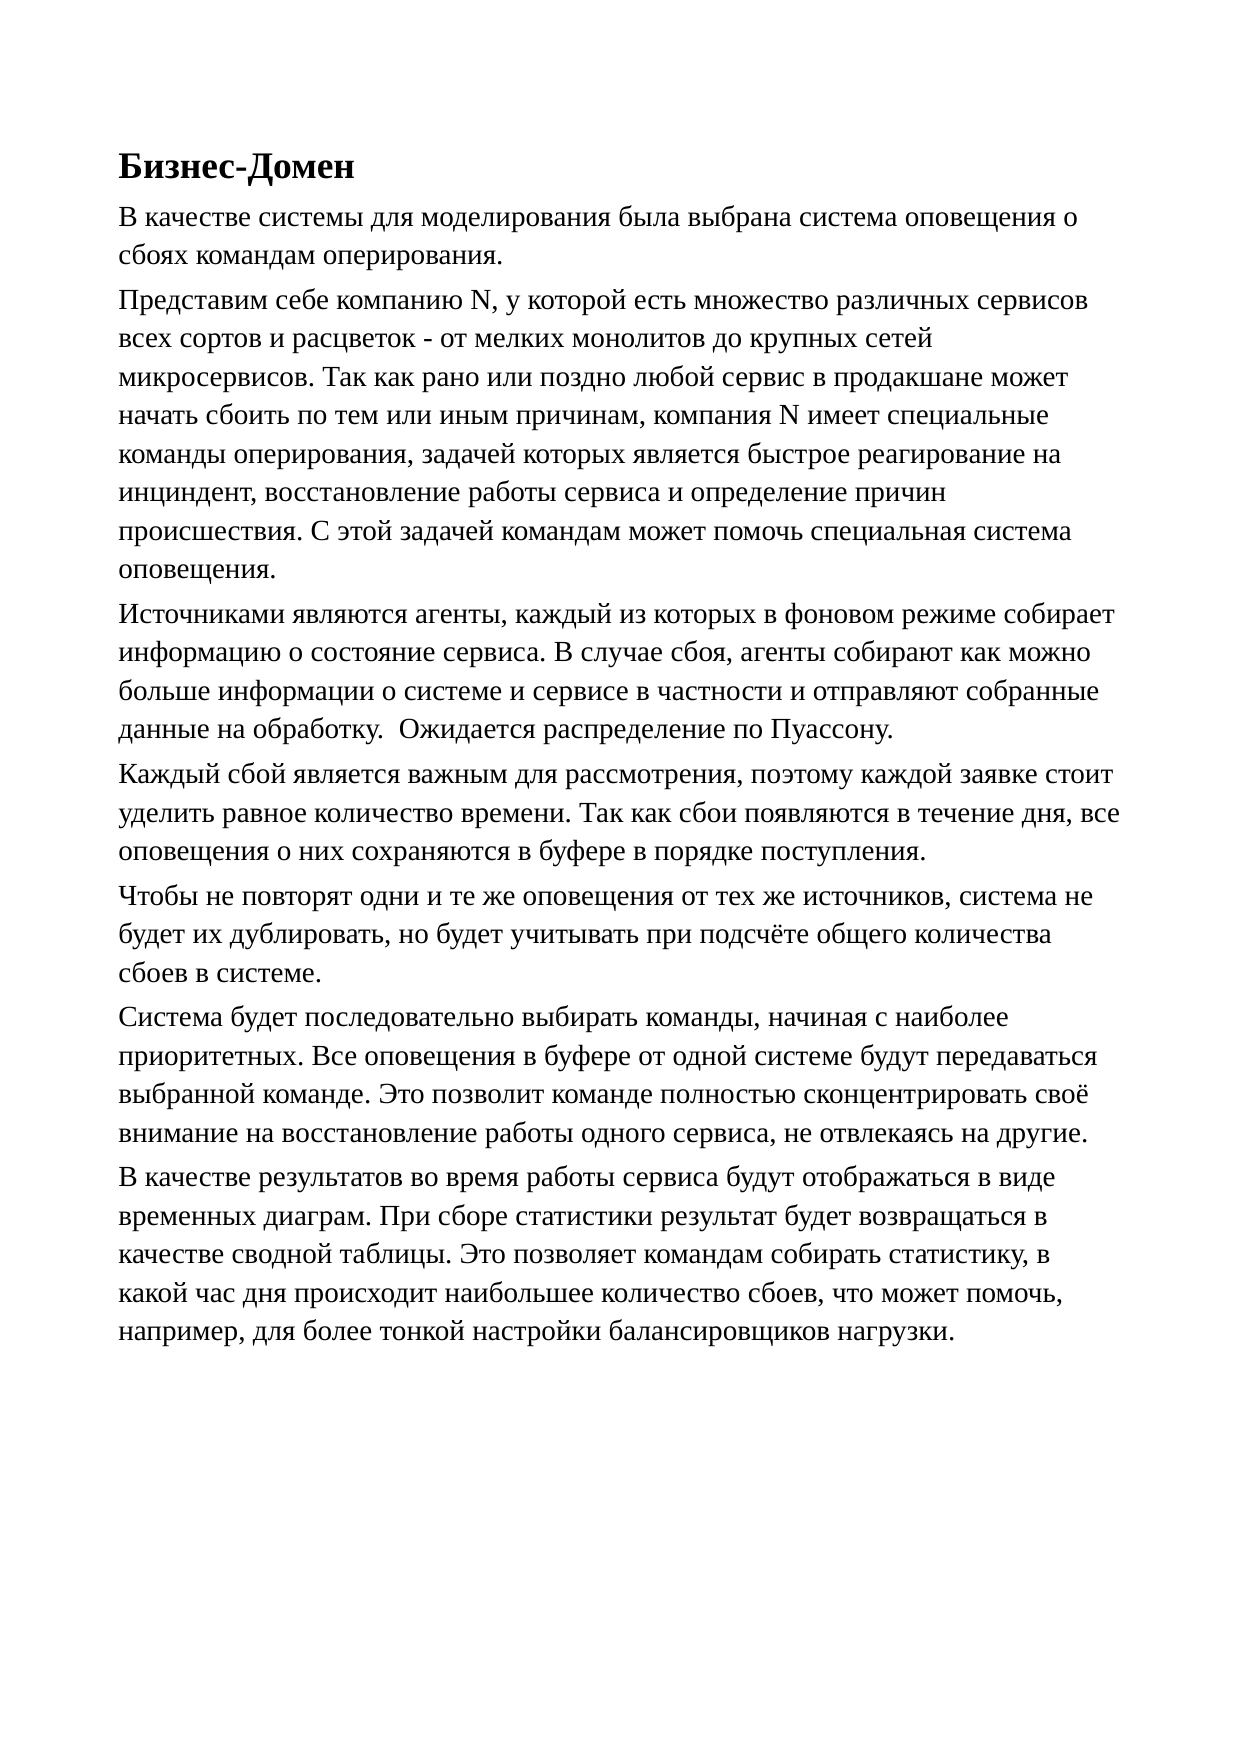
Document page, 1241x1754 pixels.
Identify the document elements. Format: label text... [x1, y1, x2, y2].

text Каждый сбой является важным для рассмотрения, поэтому каждой заявке стоит уделить равное количество времени. Так как сбои появляются в течение дня, все оповещения о них сохраняются в буфере в порядке поступления. [118, 756, 1122, 867]
text В качестве системы для моделирования была выбрана система оповещения о сбоях командам оперирования. [118, 199, 1122, 271]
text Чтобы не повторят одни и те же оповещения от тех же источников, система не будет их дублировать, но будет учитывать при подсчёте общего количества сбоев в системе. [118, 878, 1122, 988]
text В качестве результатов во время работы сервиса будут отображаться в виде временных диаграм. При сборе статистики результат будет возвращаться в качестве сводной таблицы. Это позволяет командам собирать статистику, в какой час дня происходит наибольшее количество сбоев, что может помочь, например, для более тонкой настройки балансировщиков нагрузки. [118, 1159, 1122, 1347]
text Источниками являются агенты, каждый из которых в фоновом режиме собирает информацию о состояние сервиса. В случае сбоя, агенты собирают как можно больше информации о системе и сервисе в частности и отправляют собранные данные на обработку. Ожидается распределение по Пуассону. [118, 596, 1122, 745]
text Представим себе компанию N, у которой есть множество различных сервисов всех сортов и расцветок - от мелких монолитов до крупных сетей микросервисов. Так как рано или поздно любой сервис в продакшане может начать сбоить по тем или иным причинам, компания N имеет специальные команды оперирования, задачей которых является быстрое реагирование на инциндент, восстановление работы сервиса и определение причин происшествия. С этой задачей командам может помочь специальная система оповещения. [118, 282, 1122, 585]
subtitle Бизнес-Домен [118, 143, 1122, 186]
text Система будет последовательно выбирать команды, начиная с наиболее приоритетных. Все оповещения в буфере от одной системе будут передаваться выбранной команде. Это позволит команде полностью сконцентрировать своё внимание на восстановление работы одного сервиса, не отвлекаясь на другие. [118, 999, 1122, 1148]
